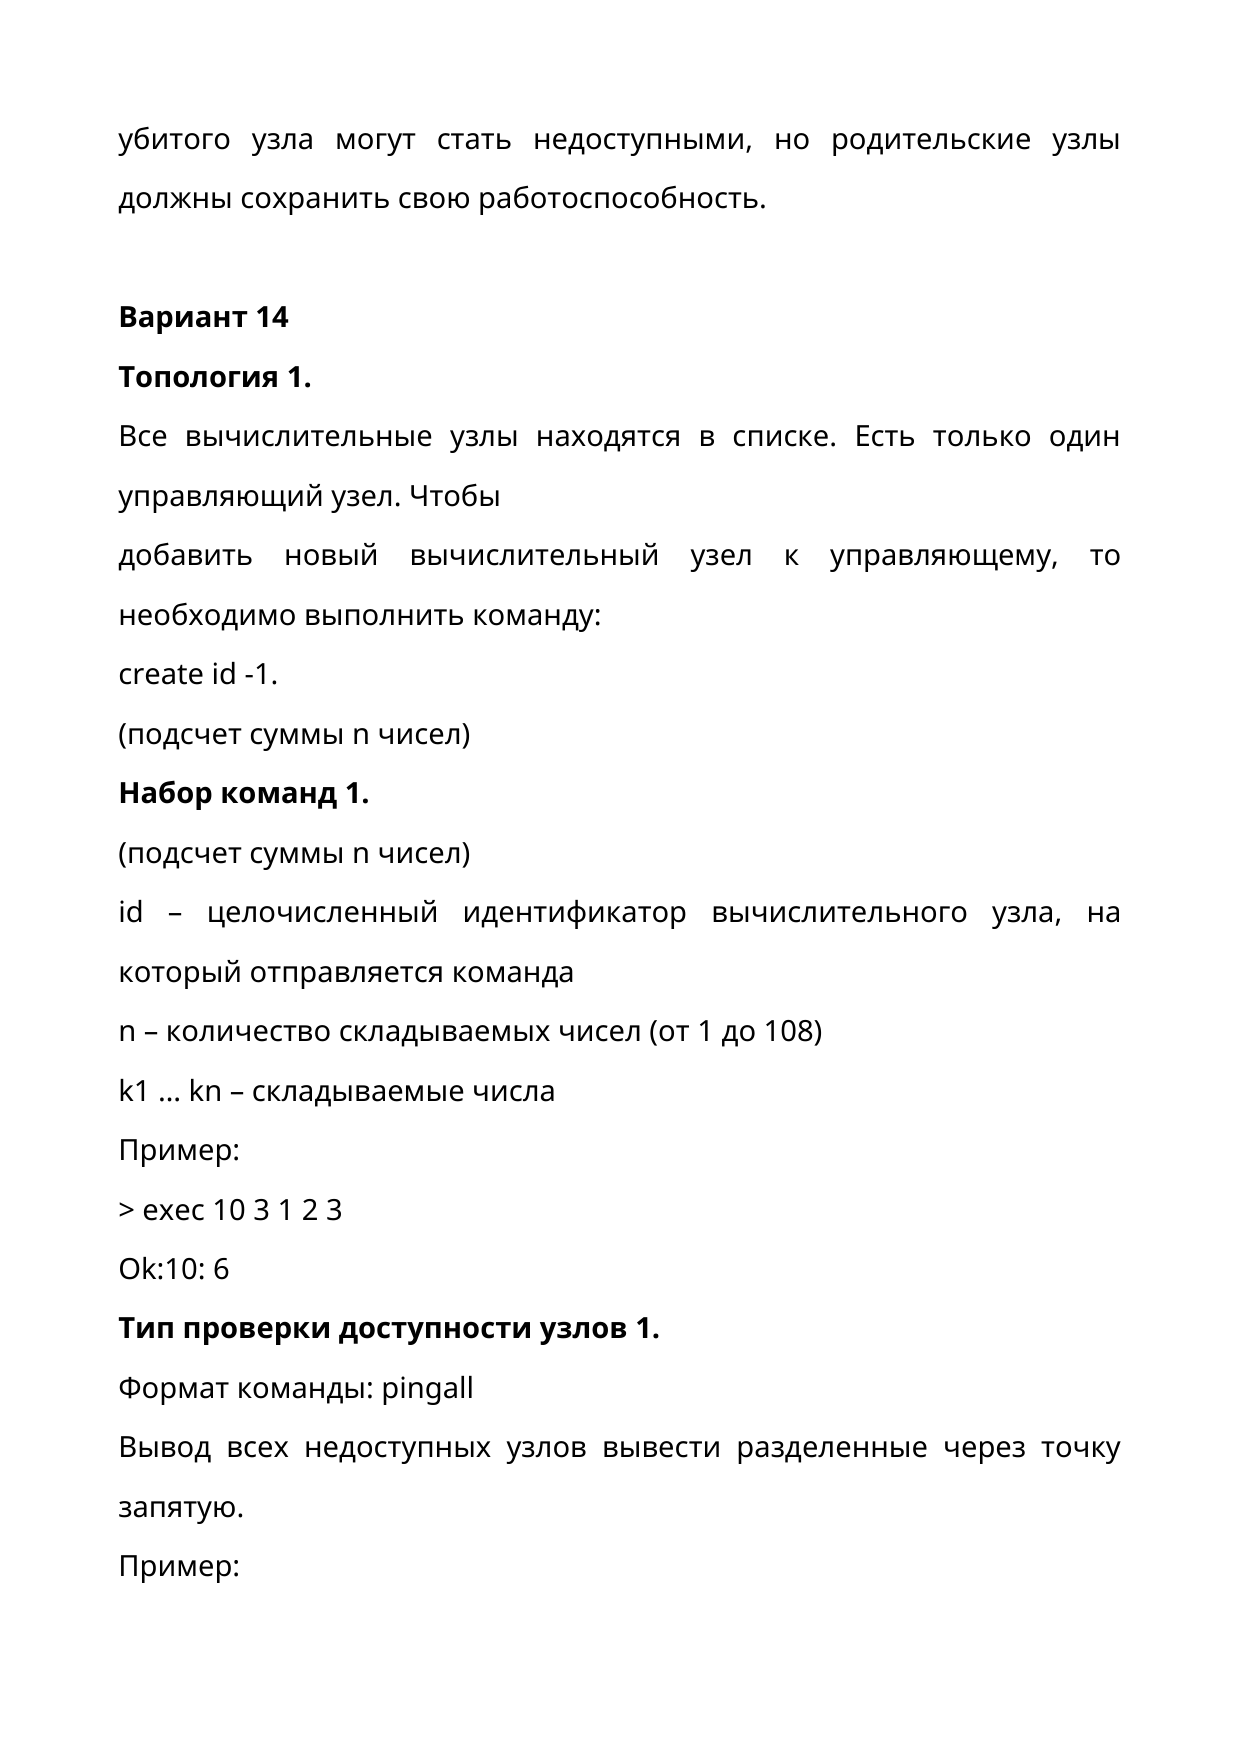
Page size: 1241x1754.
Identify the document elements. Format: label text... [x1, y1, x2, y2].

text Пример: [118, 1546, 1122, 1585]
text k1 … kn – складываемые числа [118, 1070, 1122, 1109]
text Тип проверки доступности узлов 1. [118, 1308, 1122, 1347]
text Формат команды: pingall [118, 1367, 1122, 1407]
text убитого узла могут стать недоступными, но родительские узлы должны сохранить свою работоспособность. [118, 118, 1122, 217]
text Ok:10: 6 [118, 1248, 1122, 1288]
text create id -1. [118, 653, 1122, 693]
text (подсчет суммы n чисел) [118, 713, 1122, 753]
text (подсчет суммы n чисел) [118, 832, 1122, 872]
text Все вычислительные узлы находятся в списке. Есть только один управляющий узел. Чтобы [118, 416, 1122, 515]
text добавить новый вычислительный узел к управляющему, то необходимо выполнить команду: [118, 534, 1122, 634]
text Топология 1. [118, 356, 1122, 396]
text Вариант 14 [118, 297, 1122, 336]
text Набор команд 1. [118, 772, 1122, 812]
text Пример: [118, 1129, 1122, 1169]
text > exec 10 3 1 2 3 [118, 1189, 1122, 1228]
text Вывод всех недоступных узлов вывести разделенные через точку запятую. [118, 1427, 1122, 1526]
text n – количество складываемых чисел (от 1 до 108) [118, 1010, 1122, 1050]
text id – целочисленный идентификатор вычислительного узла, на который отправляется команда [118, 891, 1122, 991]
